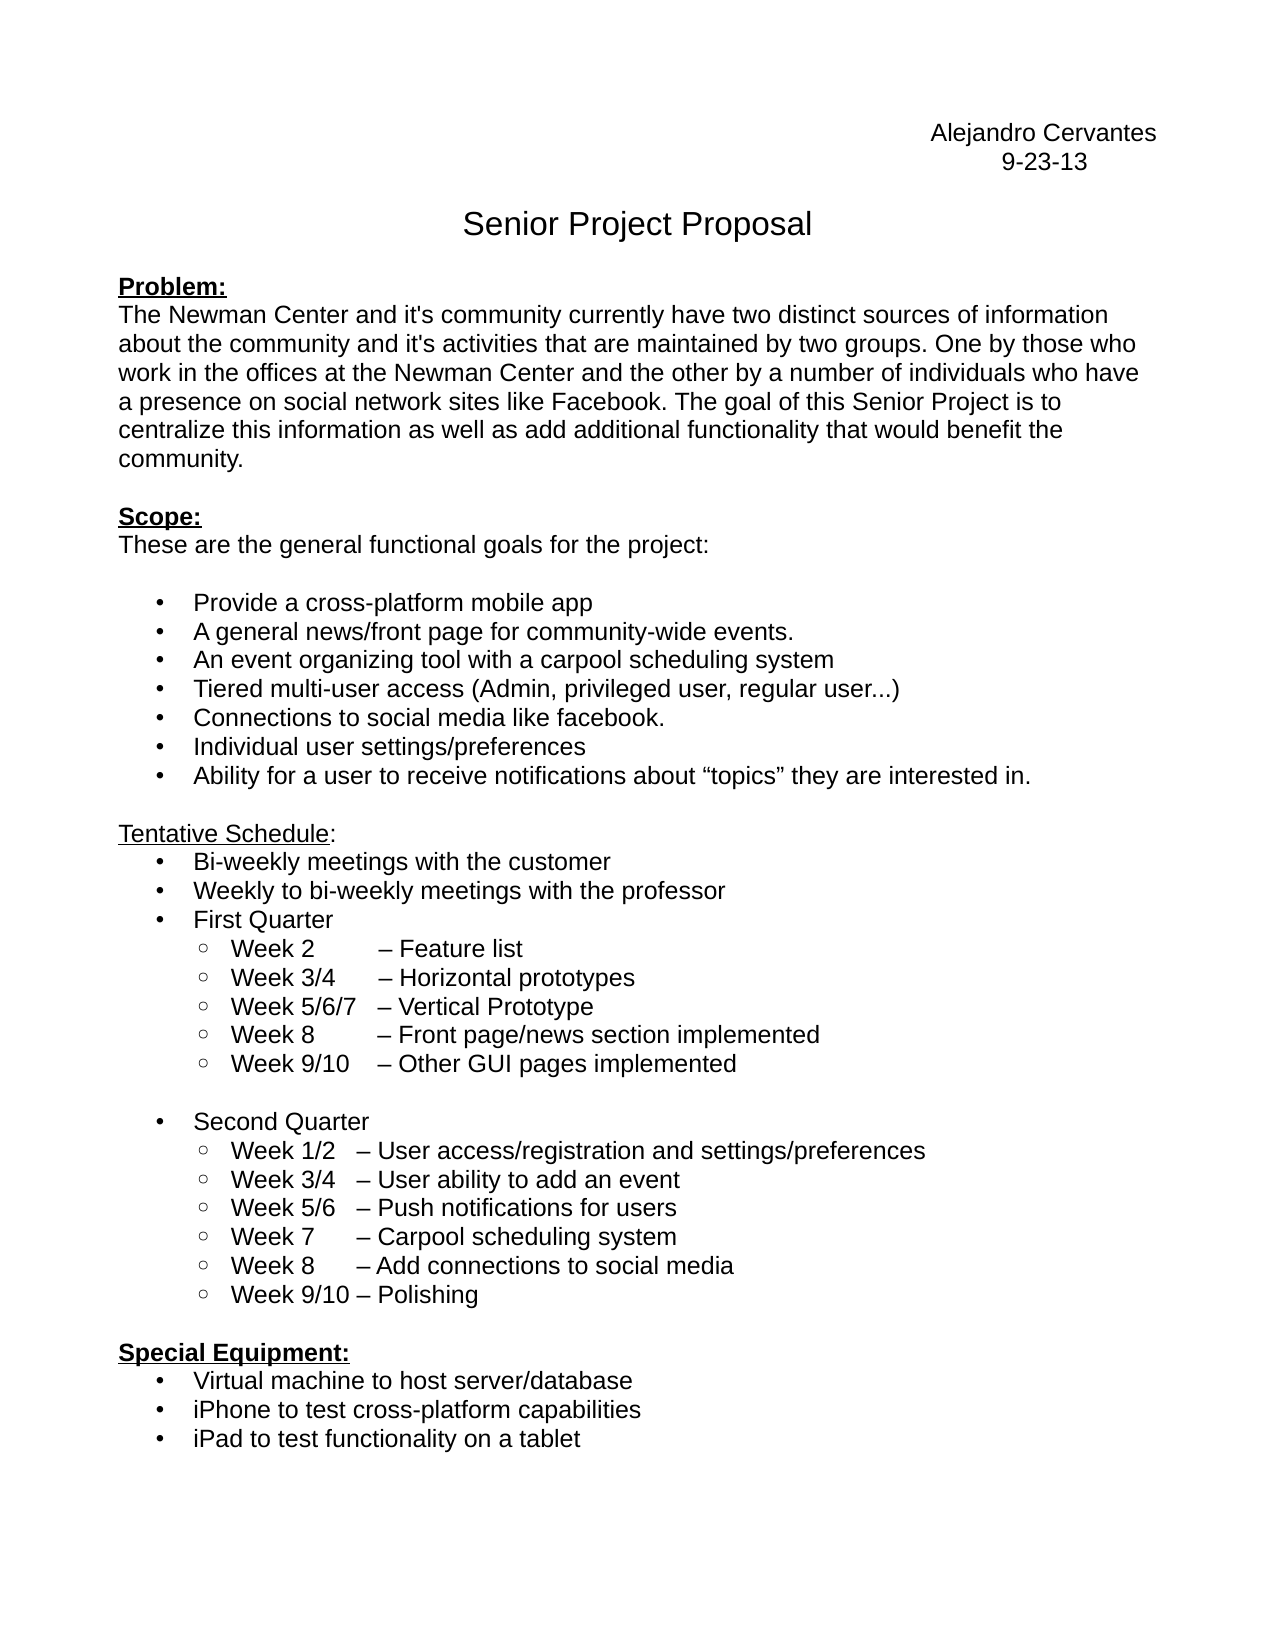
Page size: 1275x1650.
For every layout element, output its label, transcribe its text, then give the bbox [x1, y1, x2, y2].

list Week 8 – Front page/news section implemented [193, 1020, 1157, 1049]
list Week 3/4 – Horizontal prototypes [193, 963, 1157, 992]
text These are the general functional goals for the project: [118, 530, 1157, 559]
text Alejandro Cervantes [118, 118, 1157, 147]
list Second Quarter [156, 1107, 1157, 1136]
list Week 3/4 – User ability to add an event [193, 1164, 1157, 1193]
list Week 2 – Feature list [193, 934, 1157, 963]
list Week 1/2 – User access/registration and settings/preferences [193, 1136, 1157, 1164]
list First Quarter [156, 905, 1157, 934]
list Ability for a user to receive notifications about “topics” they are interested in. [156, 761, 1157, 790]
list Individual user settings/preferences [156, 732, 1157, 761]
list Week 8 – Add connections to social media [193, 1251, 1157, 1280]
text Problem: [118, 272, 1157, 300]
text Senior Project Proposal [118, 204, 1157, 243]
list Virtual machine to host server/database [156, 1366, 1157, 1395]
list A general news/front page for community-wide events. [156, 617, 1157, 646]
list Connections to social media like facebook. [156, 703, 1157, 732]
list iPhone to test cross-platform capabilities [156, 1395, 1157, 1424]
list Week 5/6/7 – Vertical Prototype [193, 992, 1157, 1020]
list Tiered multi-user access (Admin, privileged user, regular user...) [156, 674, 1157, 703]
list Bi-weekly meetings with the customer [156, 847, 1157, 876]
list Week 5/6 – Push notifications for users [193, 1193, 1157, 1222]
list Provide a cross-platform mobile app [156, 588, 1157, 617]
text Tentative Schedule: [118, 818, 1157, 847]
text Scope: [118, 502, 1157, 530]
list An event organizing tool with a carpool scheduling system [156, 646, 1157, 674]
list Week 9/10 – Polishing [193, 1280, 1157, 1309]
text The Newman Center and it's community currently have two distinct sources of information about the community and it's activities that are maintained by two groups. One by those who work in the offices at the Newman Center and the other by a number of individuals who have a presence on social network sites like Facebook. The goal of this Senior Project is to centralize this information as well as add additional functionality that would benefit the community. [118, 300, 1157, 473]
list iPad to test functionality on a tablet [156, 1424, 1157, 1453]
list Week 9/10 – Other GUI pages implemented [193, 1049, 1157, 1078]
text Special Equipment: [118, 1338, 1157, 1366]
list Weekly to bi-weekly meetings with the professor [156, 876, 1157, 905]
list Week 7 – Carpool scheduling system [193, 1222, 1157, 1251]
text 9-23-13 [118, 147, 1157, 176]
